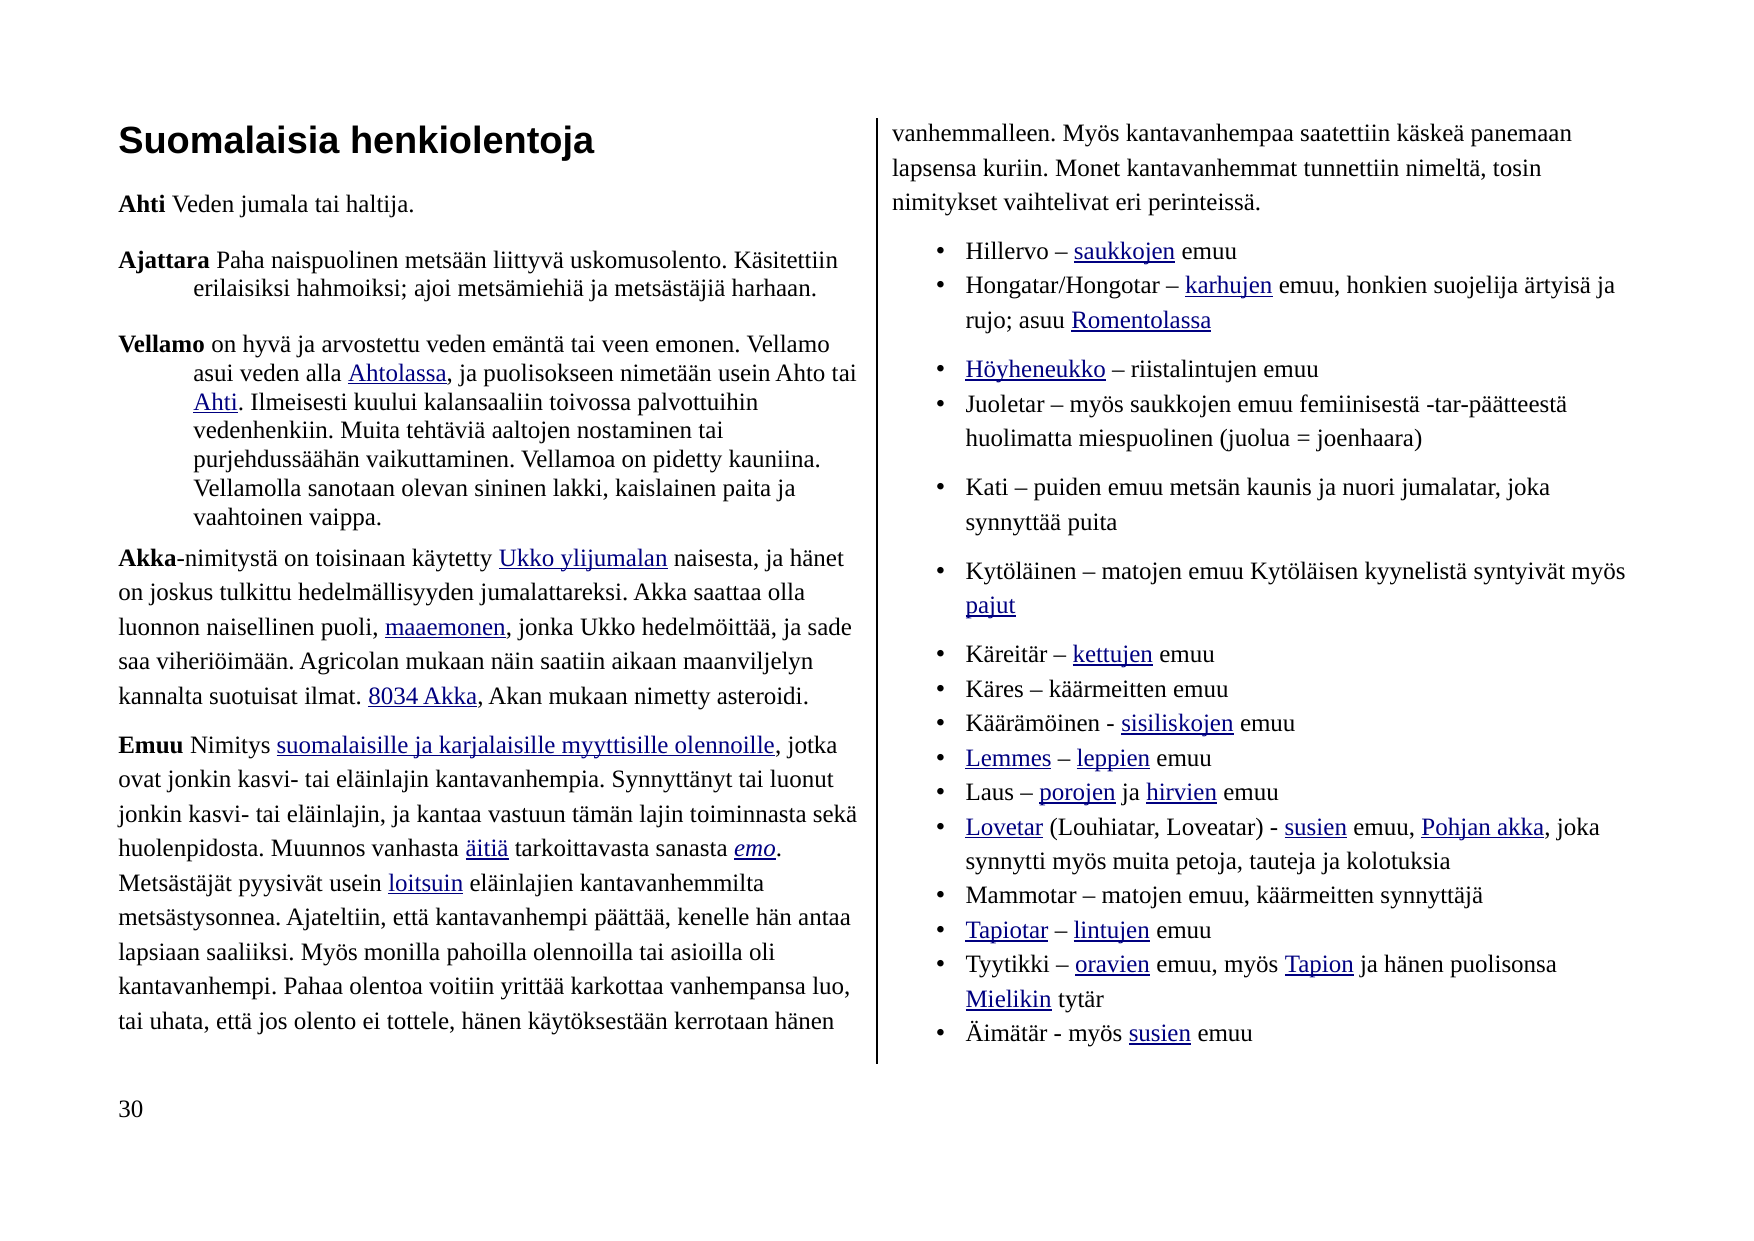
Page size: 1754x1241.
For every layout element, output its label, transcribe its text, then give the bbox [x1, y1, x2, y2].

list Kytöläinen – matojen emuu Kytöläisen kyynelistä syntyivät myös pajut [936, 556, 1635, 619]
subtitle Vellamo on hyvä ja arvostettu veden emäntä tai veen emonen. Vellamo asui veden alla Ahtolassa, ja puolisokseen nimetään usein Ahto tai Ahti. Ilmeisesti kuului kalansaaliin toivossa palvottuihin vedenhenkiin. Muita tehtäviä aaltojen nostaminen tai purjehdussäähän vaikuttaminen. Vellamoa on pidetty kauniina. Vellamolla sanotaan olevan sininen lakki, kaislainen paita ja vaahtoinen vaippa. [118, 329, 862, 531]
text Emuu Nimitys suomalaisille ja karjalaisille myyttisille olennoille, jotka ovat jonkin kasvi- tai eläinlajin kantavanhempia. Synnyttänyt tai luonut jonkin kasvi- tai eläinlajin, ja kantaa vastuun tämän lajin toiminnasta sekä huolenpidosta. Muunnos vanhasta äitiä tarkoittavasta sanasta emo. Metsästäjät pyysivät usein loitsuin eläinlajien kantavanhemmilta metsästysonnea. Ajateltiin, että kantavanhempi päättää, kenelle hän antaa lapsiaan saaliiksi. Myös monilla pahoilla olennoilla tai asioilla oli kantavanhempi. Pahaa olentoa voitiin yrittää karkottaa vanhempansa luo, tai uhata, että jos olento ei tottele, hänen käytöksestään kerrotaan hänen [118, 730, 862, 1034]
list Äimätär - myös susien emuu [936, 1018, 1635, 1047]
list Höyheneukko – riistalintujen emuu [936, 354, 1635, 383]
list Hillervo – saukkojen emuu [936, 236, 1635, 265]
list Tapiotar – lintujen emuu [936, 915, 1635, 944]
subtitle Ajattara Paha naispuolinen metsään liittyvä uskomusolento. Käsitettiin erilaisiksi hahmoiksi; ajoi metsämiehiä ja metsästäjiä harhaan. [118, 245, 862, 302]
list Laus – porojen ja hirvien emuu [936, 777, 1635, 806]
list Kati – puiden emuu metsän kaunis ja nuori jumalatar, joka synnyttää puita [936, 472, 1635, 535]
list Käärämöinen - sisiliskojen emuu [936, 708, 1635, 737]
subtitle Suomalaisia henkiolentoja [118, 118, 862, 162]
list Hongatar/Hongotar – karhujen emuu, honkien suojelija ärtyisä ja rujo; asuu Romentolassa [936, 271, 1635, 334]
list Käres – käärmeitten emuu [936, 674, 1635, 702]
list Lovetar (Louhiatar, Loveatar) - susien emuu, Pohjan akka, joka synnytti myös muita petoja, tauteja ja kolotuksia [936, 812, 1635, 875]
list Mammotar – matojen emuu, käärmeitten synnyttäjä [936, 881, 1635, 909]
text vanhemmalleen. Myös kantavanhempaa saatettiin käskeä panemaan lapsensa kuriin. Monet kantavanhemmat tunnettiin nimeltä, tosin nimitykset vaihtelivat eri perinteissä. [892, 118, 1635, 216]
list Lemmes – leppien emuu [936, 743, 1635, 771]
subtitle Ahti Veden jumala tai haltija. [118, 189, 862, 218]
list Juoletar – myös saukkojen emuu femiinisestä -tar-päätteestä huolimatta miespuolinen (juolua = joenhaara) [936, 389, 1635, 452]
text Akka-nimitystä on toisinaan käytetty Ukko ylijumalan naisesta, ja hänet on joskus tulkittu hedelmällisyyden jumalattareksi. Akka saattaa olla luonnon naisellinen puoli, maaemonen, jonka Ukko hedelmöittää, ja sade saa viheriöimään. Agricolan mukaan näin saatiin aikaan maanviljelyn kannalta suotuisat ilmat. 8034 Akka, Akan mukaan nimetty asteroidi. [118, 543, 862, 710]
list Käreitär – kettujen emuu [936, 639, 1635, 668]
list Tyytikki – oravien emuu, myös Tapion ja hänen puolisonsa Mielikin tytär [936, 949, 1635, 1013]
